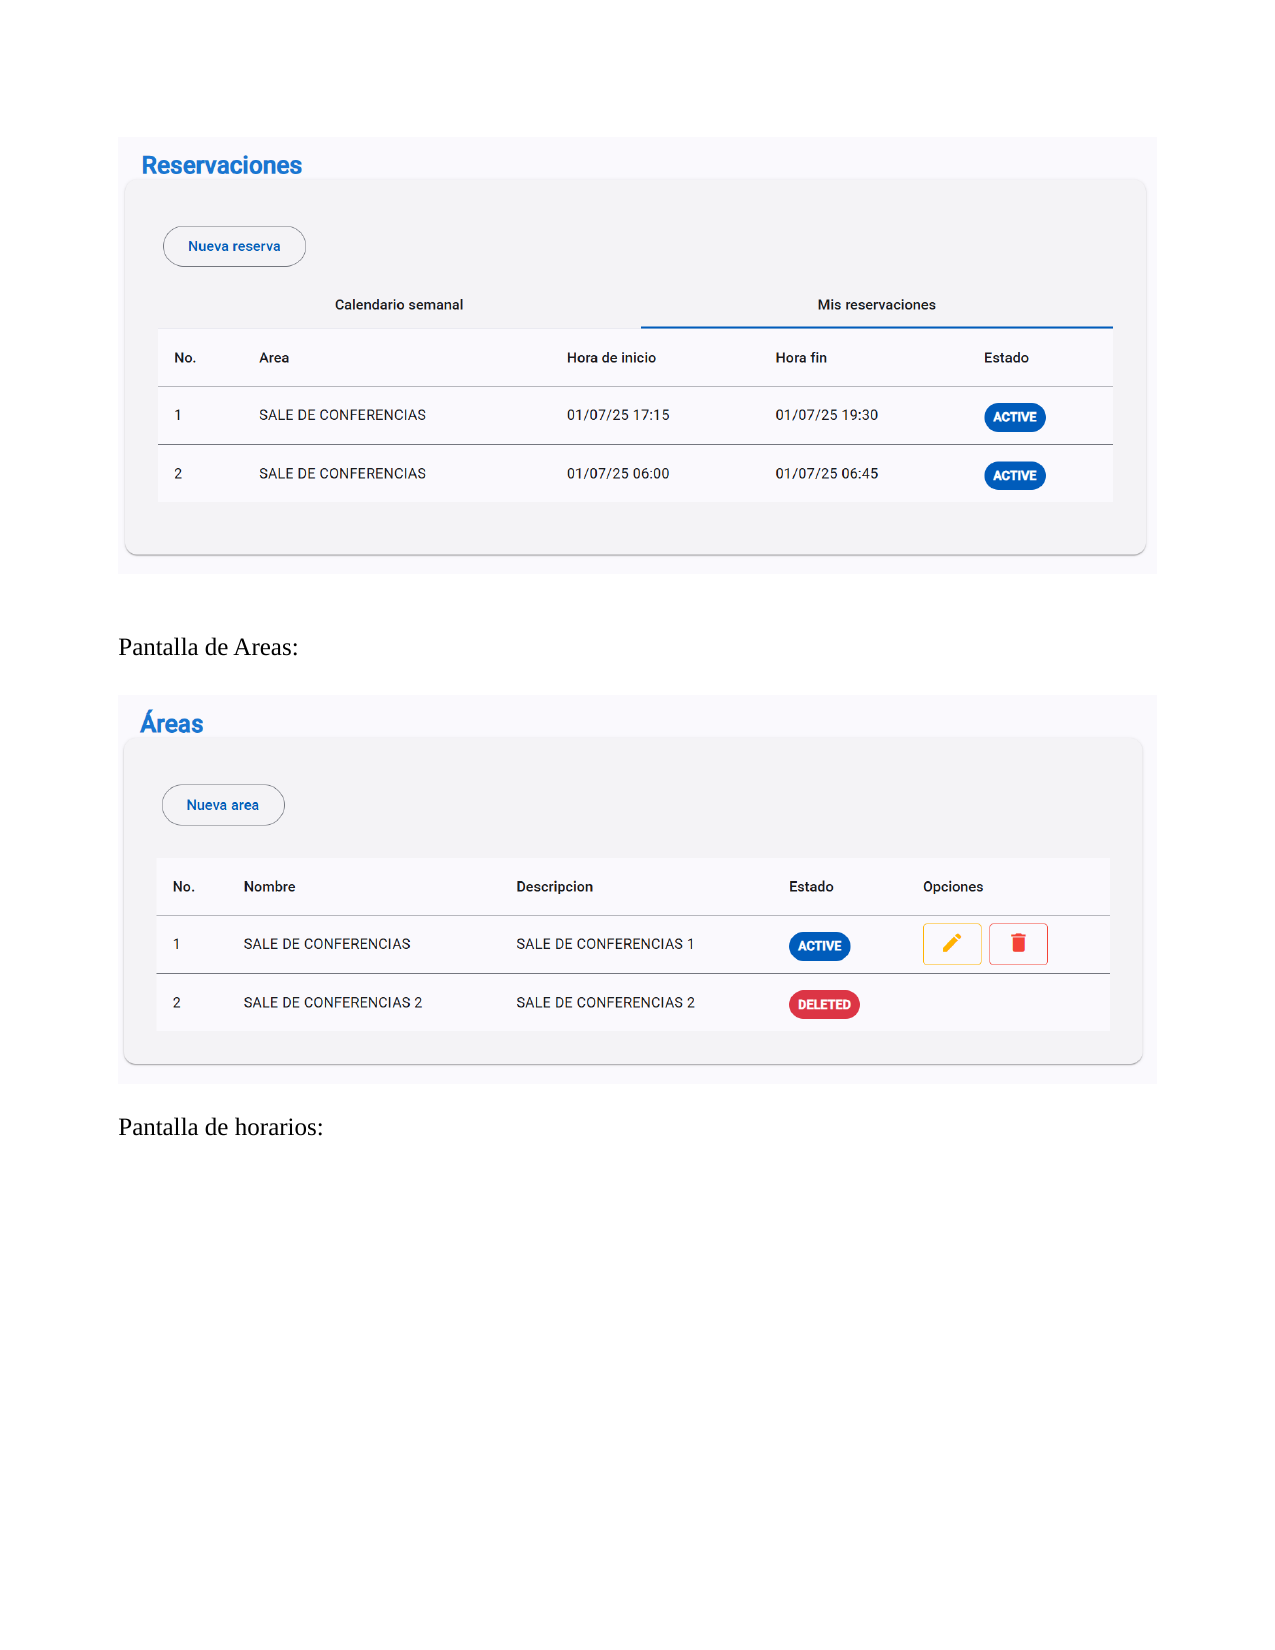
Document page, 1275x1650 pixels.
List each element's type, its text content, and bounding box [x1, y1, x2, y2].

picture [118, 137, 1157, 574]
text Pantalla de horarios: [118, 1112, 1157, 1141]
text Pantalla de Areas: [118, 632, 1157, 660]
picture [118, 695, 1157, 1084]
